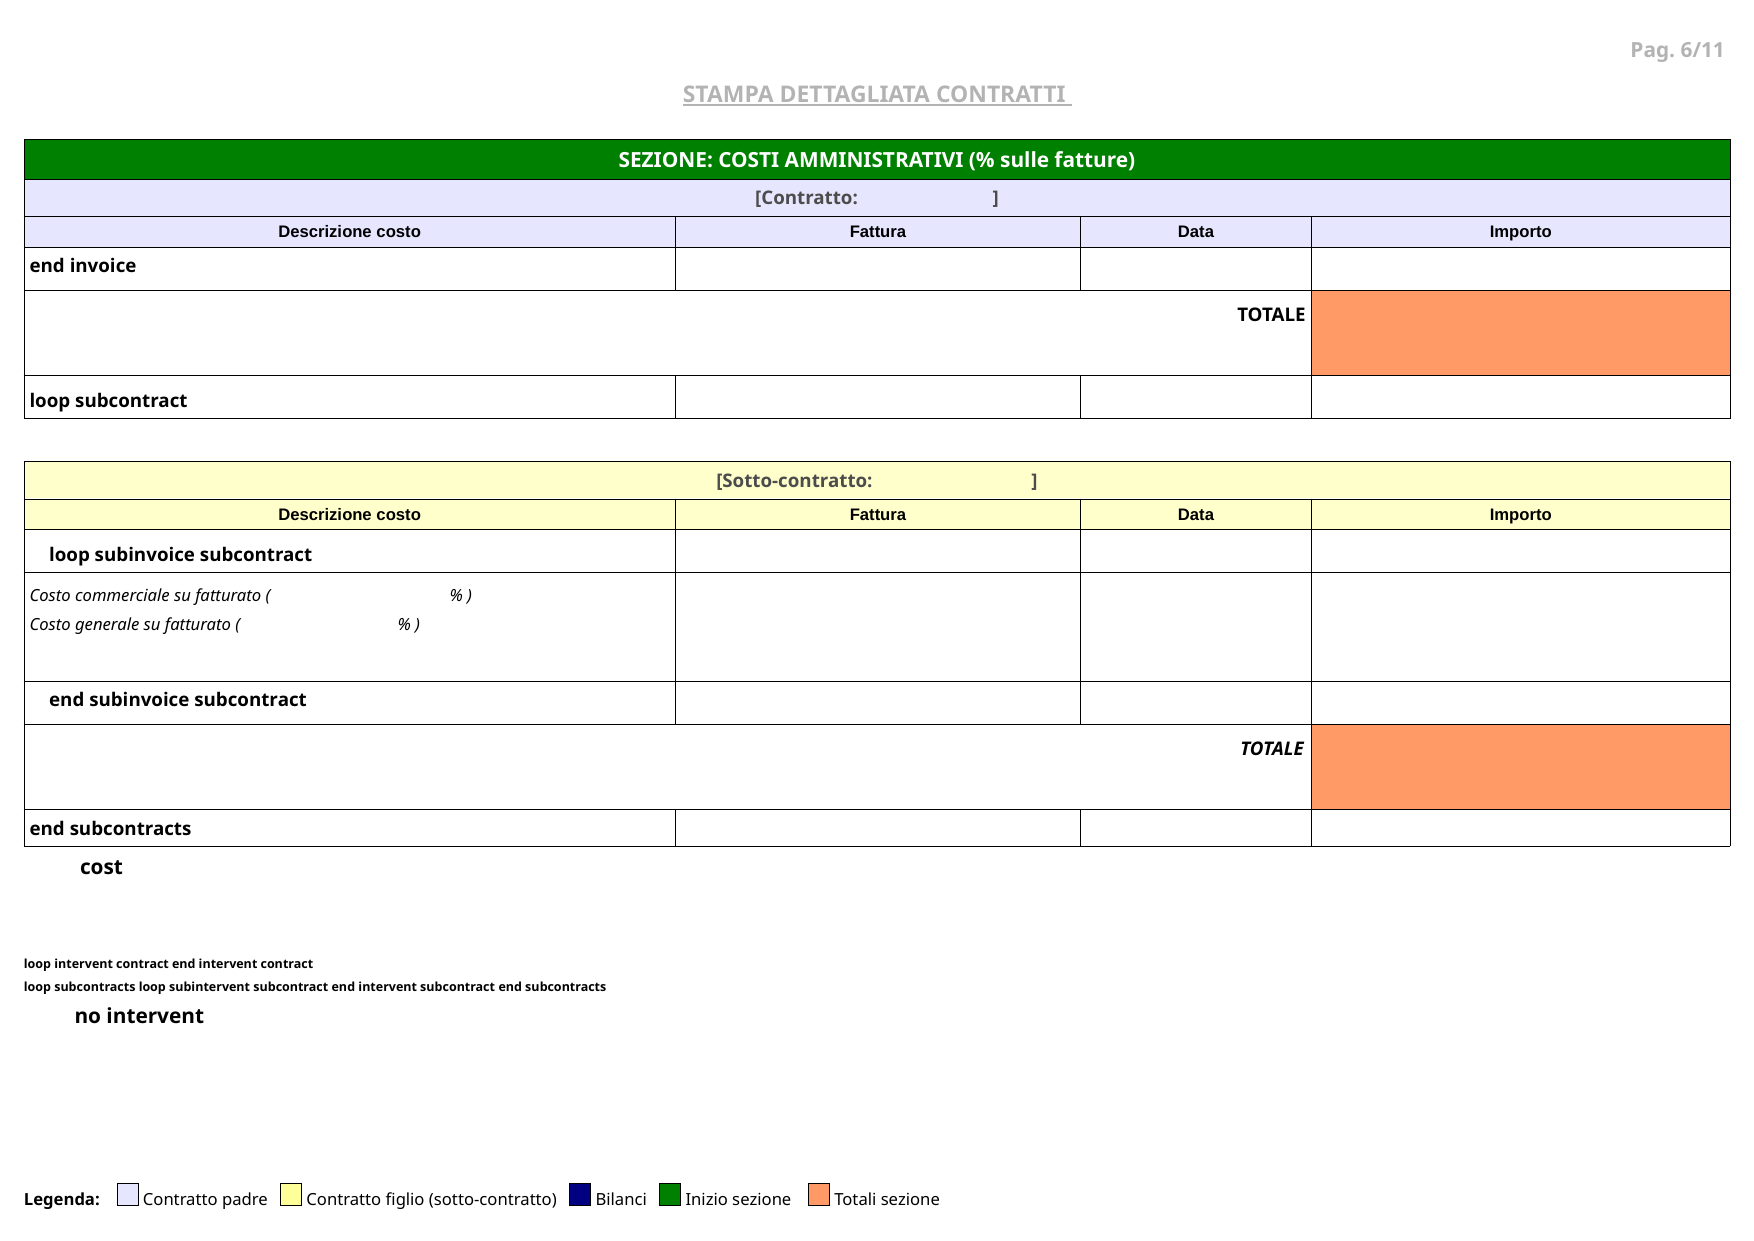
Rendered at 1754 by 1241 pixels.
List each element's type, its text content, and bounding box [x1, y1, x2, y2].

table_cell [1081, 376, 1311, 418]
table_cell [676, 682, 1080, 723]
table_cell [676, 810, 1080, 846]
table_cell Importo [1312, 217, 1730, 247]
table_cell Descrizione costo [25, 500, 675, 529]
text loop intervent contract end intervent contract [24, 955, 1730, 972]
table_cell [1312, 248, 1730, 290]
table_cell TOTALE [25, 291, 1311, 375]
table_cell [1312, 810, 1730, 846]
table_cell [1081, 682, 1311, 723]
table_cell [1081, 810, 1311, 846]
table_cell Fattura [676, 217, 1080, 247]
table_cell [Contratto: <contract.name>] [25, 180, 1730, 216]
table_cell Fattura [676, 500, 1080, 529]
table_cell loop subcontract [25, 376, 675, 418]
text loop subcontracts loop subintervent subcontract end intervent subcontract end subcontracts [24, 978, 1730, 996]
table_cell [Sotto-contratto: <subcontract.name>] [25, 462, 1730, 498]
table_cell TOTALE [25, 725, 1311, 809]
table_cell <formatLang(-((contract.commercial_rate or 0.0) + (contract.general_rate or 0.0)) * get_totals('invoice') / 100)> [1312, 291, 1730, 375]
text <if test="test_part('intervent', data)"> [24, 1070, 1730, 1099]
table_cell end invoice [25, 248, 675, 290]
table_cell [1081, 248, 1311, 290]
table_cell [1312, 376, 1730, 418]
table_cell end subinvoice subcontract [25, 682, 675, 723]
text </if> cost [24, 852, 1730, 881]
text <if test="not test_part('intervent', data)"> [24, 921, 1730, 949]
table_cell [24, 419, 1730, 461]
table_cell [1312, 530, 1730, 572]
table_header SEZIONE: COSTI AMMINISTRATIVI (% sulle fatture) [25, 140, 1730, 179]
table_cell [676, 530, 1080, 572]
table_cell <subinvoice.name> [676, 573, 1080, 681]
table_cell [1312, 682, 1730, 723]
table_cell Data [1081, 217, 1311, 247]
table_cell Importo [1312, 500, 1730, 529]
table_cell Data [1081, 500, 1311, 529]
table_cell Descrizione costo [25, 217, 675, 247]
table_cell end subcontracts [25, 810, 675, 846]
table_cell <format_data_italian(subinvoice.date)> [1081, 573, 1311, 681]
table_cell <formatLang(0.0-(subinvoice.amount or 0.0) * (contract.commercial_rate or 0.0) / 100)> <formatLang(0.0-(subinvoice.amount or 0.0) * (contract.general_rate or 0.0) / 100)> [1312, 573, 1730, 681]
table_cell Costo commerciale su fatturato ( <contract.commercial_rate> % ) Costo generale su fatturato ( <contract.general_rate> % ) [25, 573, 675, 681]
table_cell [676, 248, 1080, 290]
table_cell <formatLang(-((contract.commercial_rate or 0.0) + (contract.general_rate or 0.0)) * get_totals('invoice') / 100)> [1312, 725, 1730, 809]
table_cell [676, 376, 1080, 418]
table_cell loop subinvoice subcontract [25, 530, 675, 572]
text </if> no intervent [24, 1001, 1730, 1030]
table_cell [1081, 530, 1311, 572]
